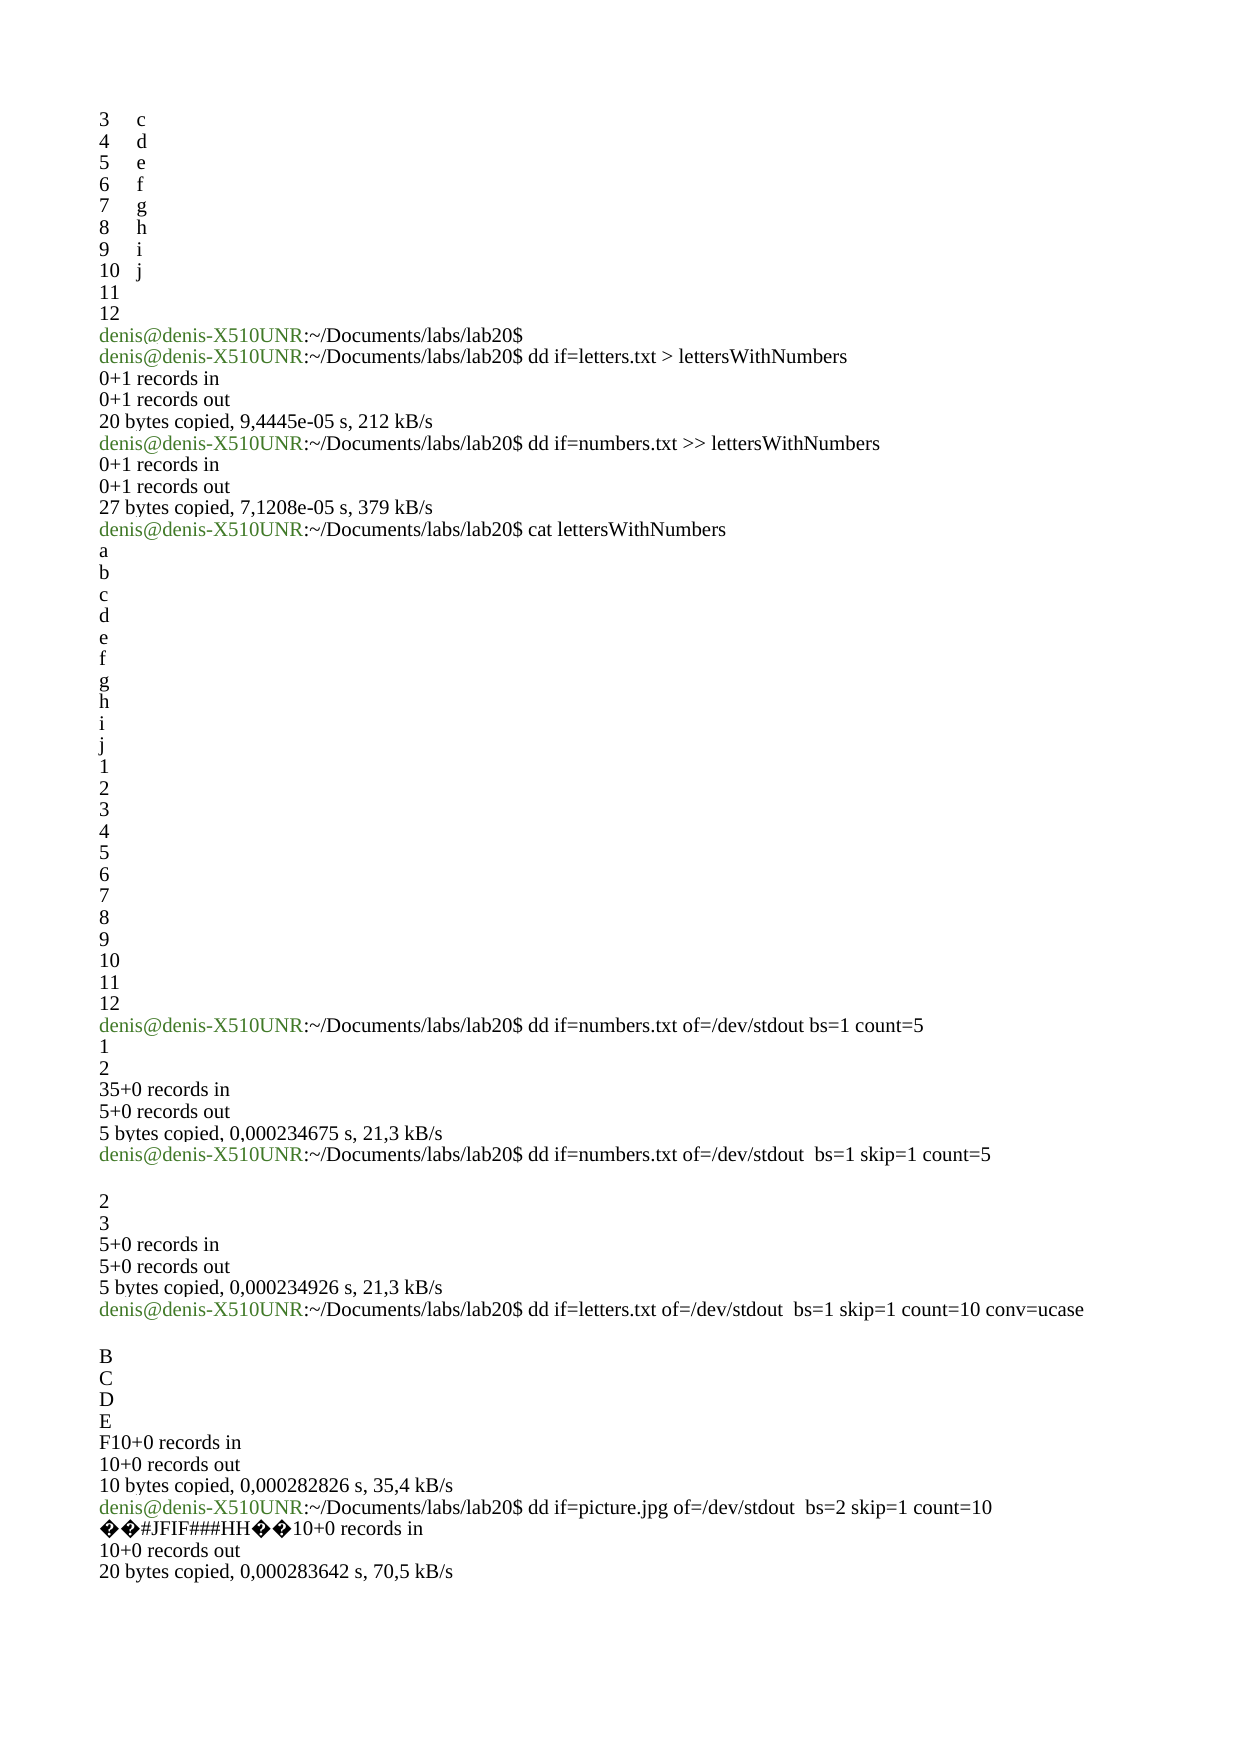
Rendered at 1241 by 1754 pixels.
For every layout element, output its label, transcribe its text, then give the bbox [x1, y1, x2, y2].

text j [99, 735, 1127, 756]
text 4 [99, 821, 1127, 842]
text 0+1 records in [99, 454, 1127, 476]
text e [99, 627, 1127, 648]
text denis@denis-X510UNR:~/Documents/labs/lab20$ dd if=numbers.txt of=/dev/stdout bs=1 skip=1 count=5 [99, 1144, 1127, 1166]
text 0+1 records in [99, 368, 1127, 390]
text 10+0 records out [99, 1454, 1127, 1476]
text 2 [99, 1191, 1127, 1213]
text c [99, 584, 1127, 605]
text f [99, 648, 1127, 670]
text B [99, 1346, 1127, 1368]
text 35+0 records in [99, 1080, 1127, 1101]
text 0+1 records out [99, 476, 1127, 497]
text 2 [99, 1058, 1127, 1080]
text denis@denis-X510UNR:~/Documents/labs/lab20$ dd if=numbers.txt of=/dev/stdout bs=1 count=5 [99, 1015, 1127, 1037]
text 5 bytes copied, 0,000234926 s, 21,3 kB/s [99, 1278, 1127, 1299]
text 9 i [99, 239, 1127, 260]
text 10 [99, 950, 1127, 972]
text 3 [99, 1213, 1127, 1234]
text h [99, 692, 1127, 713]
text 5+0 records in [99, 1234, 1127, 1256]
text 8 h [99, 217, 1127, 239]
text 11 [99, 282, 1127, 303]
text d [99, 605, 1127, 627]
text 3 [99, 799, 1127, 821]
text 3 c [99, 109, 1127, 131]
text denis@denis-X510UNR:~/Documents/labs/lab20$ dd if=letters.txt > lettersWithNumbers [99, 347, 1127, 368]
text denis@denis-X510UNR:~/Documents/labs/lab20$ dd if=picture.jpg of=/dev/stdout bs=2 skip=1 count=10 [99, 1497, 1127, 1519]
text 6 f [99, 174, 1127, 196]
text D [99, 1389, 1127, 1411]
text 5 bytes copied, 0,000234675 s, 21,3 kB/s [99, 1123, 1127, 1144]
text 27 bytes copied, 7,1208e-05 s, 379 kB/s [99, 497, 1127, 519]
text 5 [99, 842, 1127, 864]
text b [99, 562, 1127, 584]
text F10+0 records in [99, 1432, 1127, 1454]
text denis@denis-X510UNR:~/Documents/labs/lab20$ cat lettersWithNumbers [99, 519, 1127, 541]
text g [99, 670, 1127, 692]
text 12 [99, 303, 1127, 325]
text 0+1 records out [99, 390, 1127, 411]
text 7 [99, 886, 1127, 907]
text 20 bytes copied, 9,4445e-05 s, 212 kB/s [99, 411, 1127, 433]
text denis@denis-X510UNR:~/Documents/labs/lab20$ [99, 325, 1127, 347]
text 5 e [99, 152, 1127, 174]
text 9 [99, 929, 1127, 950]
text 5+0 records out [99, 1101, 1127, 1123]
text denis@denis-X510UNR:~/Documents/labs/lab20$ dd if=numbers.txt >> lettersWithNumbers [99, 433, 1127, 454]
text E [99, 1411, 1127, 1432]
text 11 [99, 972, 1127, 993]
text 1 [99, 756, 1127, 778]
text C [99, 1368, 1127, 1389]
text ��#JFIF###HH��10+0 records in [99, 1519, 1127, 1540]
text 20 bytes copied, 0,000283642 s, 70,5 kB/s [99, 1562, 1127, 1583]
text 2 [99, 778, 1127, 799]
text 4 d [99, 131, 1127, 152]
text 8 [99, 907, 1127, 929]
text 6 [99, 864, 1127, 886]
text 1 [99, 1037, 1127, 1058]
text a [99, 541, 1127, 562]
text 10 bytes copied, 0,000282826 s, 35,4 kB/s [99, 1476, 1127, 1497]
text i [99, 713, 1127, 735]
text 10+0 records out [99, 1540, 1127, 1562]
text 5+0 records out [99, 1256, 1127, 1278]
text 12 [99, 993, 1127, 1015]
text 7 g [99, 196, 1127, 217]
text denis@denis-X510UNR:~/Documents/labs/lab20$ dd if=letters.txt of=/dev/stdout bs=1 skip=1 count=10 conv=ucase [99, 1299, 1127, 1321]
text 10 j [99, 260, 1127, 282]
